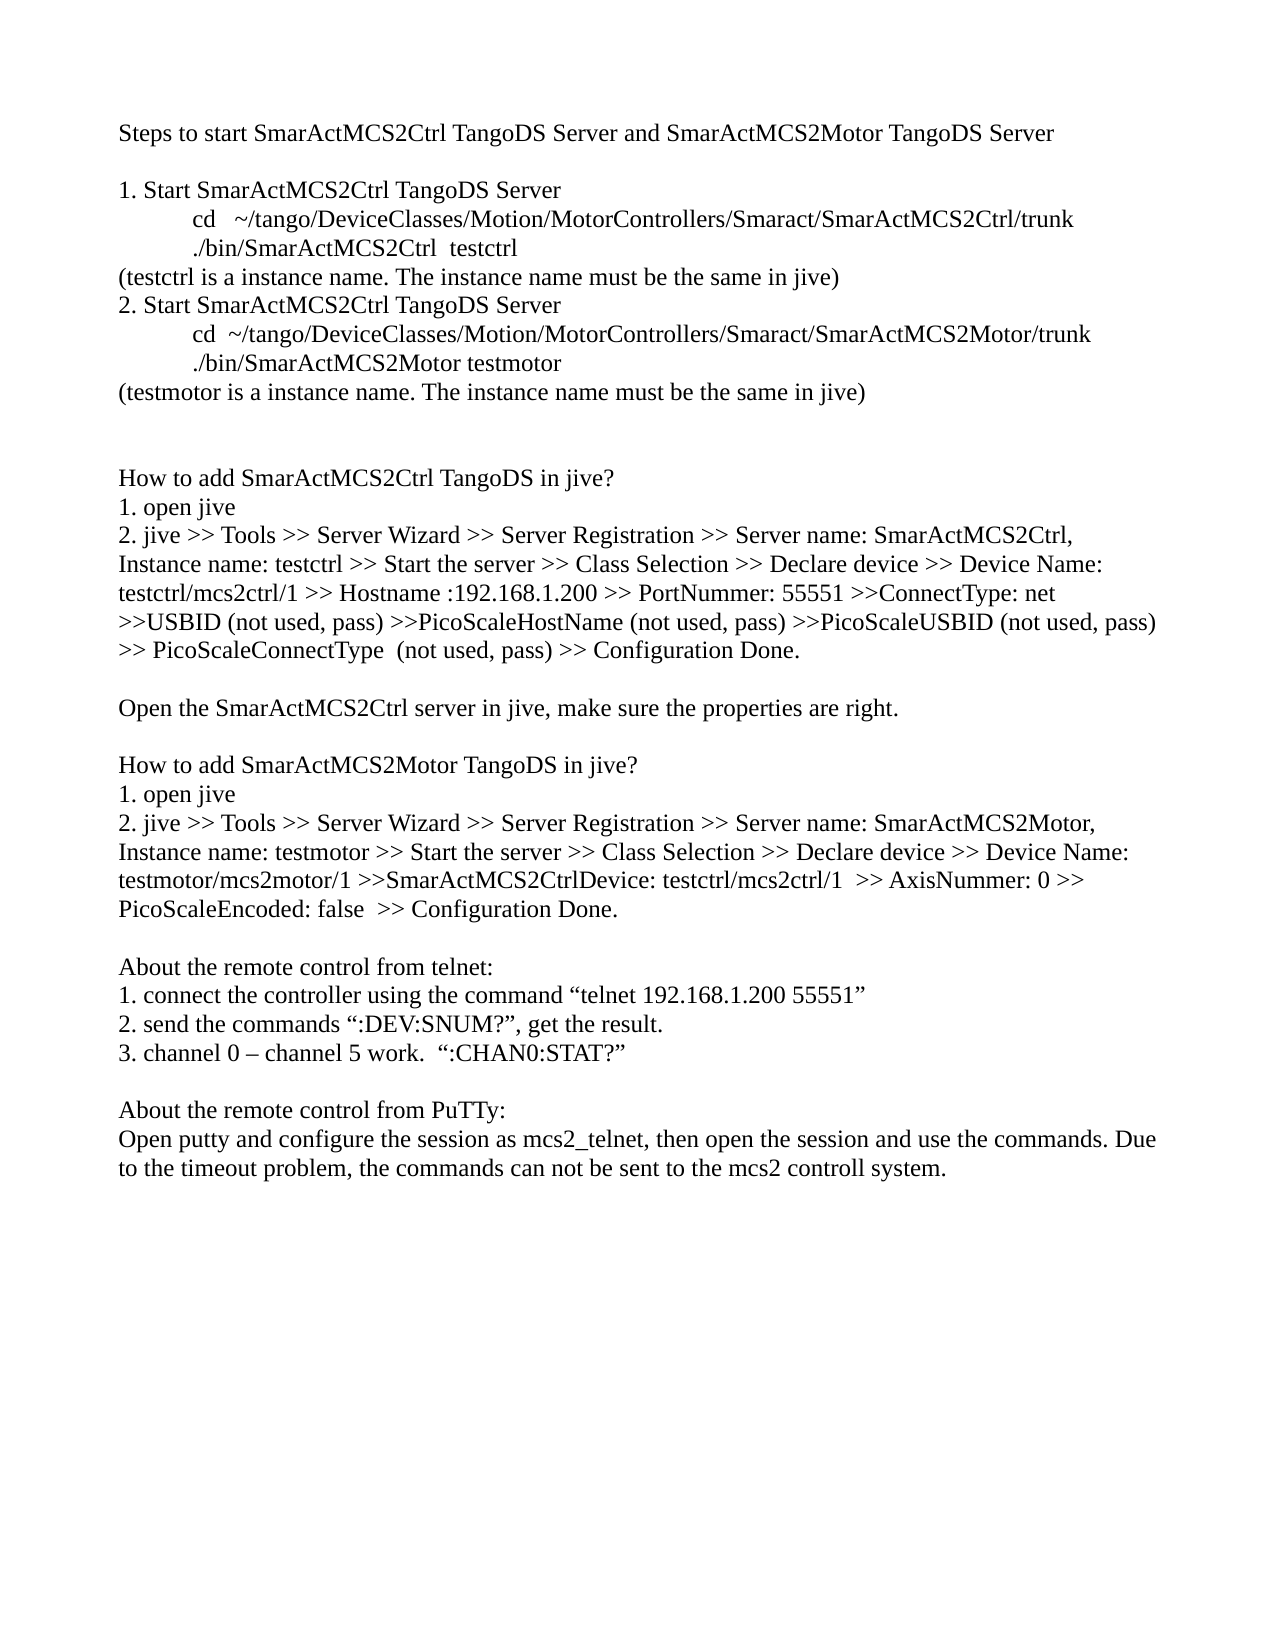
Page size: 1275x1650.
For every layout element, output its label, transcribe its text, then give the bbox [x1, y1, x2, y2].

text Open the SmarActMCS2Ctrl server in jive, make sure the properties are right. [118, 693, 1157, 722]
text How to add SmarActMCS2Ctrl TangoDS in jive? [118, 463, 1157, 492]
text How to add SmarActMCS2Motor TangoDS in jive? [118, 751, 1157, 779]
text 1. open jive [118, 779, 1157, 808]
text 2. send the commands “:DEV:SNUM?”, get the result. [118, 1009, 1157, 1038]
text Steps to start SmarActMCS2Ctrl TangoDS Server and SmarActMCS2Motor TangoDS Server [118, 118, 1157, 147]
text 2. jive >> Tools >> Server Wizard >> Server Registration >> Server name: SmarActMCS2Motor, Instance name: testmotor >> Start the server >> Class Selection >> Declare device >> Device Name: testmotor/mcs2motor/1 >>SmarActMCS2CtrlDevice: testctrl/mcs2ctrl/1 >> AxisNummer: 0 >> PicoScaleEncoded: false >> Configuration Done. [118, 808, 1157, 923]
text About the remote control from PuTTy: [118, 1096, 1157, 1124]
text 1. Start SmarActMCS2Ctrl TangoDS Server [118, 176, 1157, 204]
text (testmotor is a instance name. The instance name must be the same in jive) [118, 377, 1157, 406]
text cd ~/tango/DeviceClasses/Motion/MotorControllers/Smaract/SmarActMCS2Motor/trunk [118, 319, 1157, 348]
text cd ~/tango/DeviceClasses/Motion/MotorControllers/Smaract/SmarActMCS2Ctrl/trunk [118, 204, 1157, 233]
text 2. Start SmarActMCS2Ctrl TangoDS Server [118, 291, 1157, 319]
text ./bin/SmarActMCS2Motor testmotor [118, 348, 1157, 377]
text Open putty and configure the session as mcs2_telnet, then open the session and use the commands. Due to the timeout problem, the commands can not be sent to the mcs2 controll system. [118, 1124, 1157, 1182]
text 1. connect the controller using the command “telnet 192.168.1.200 55551” [118, 981, 1157, 1009]
text About the remote control from telnet: [118, 952, 1157, 981]
text 1. open jive [118, 492, 1157, 521]
text ./bin/SmarActMCS2Ctrl testctrl [118, 233, 1157, 262]
text (testctrl is a instance name. The instance name must be the same in jive) [118, 262, 1157, 291]
text 2. jive >> Tools >> Server Wizard >> Server Registration >> Server name: SmarActMCS2Ctrl, Instance name: testctrl >> Start the server >> Class Selection >> Declare device >> Device Name: testctrl/mcs2ctrl/1 >> Hostname :192.168.1.200 >> PortNummer: 55551 >>ConnectType: net >>USBID (not used, pass) >>PicoScaleHostName (not used, pass) >>PicoScaleUSBID (not used, pass) >> PicoScaleConnectType (not used, pass) >> Configuration Done. [118, 521, 1157, 664]
text 3. channel 0 – channel 5 work. “:CHAN0:STAT?” [118, 1038, 1157, 1067]
